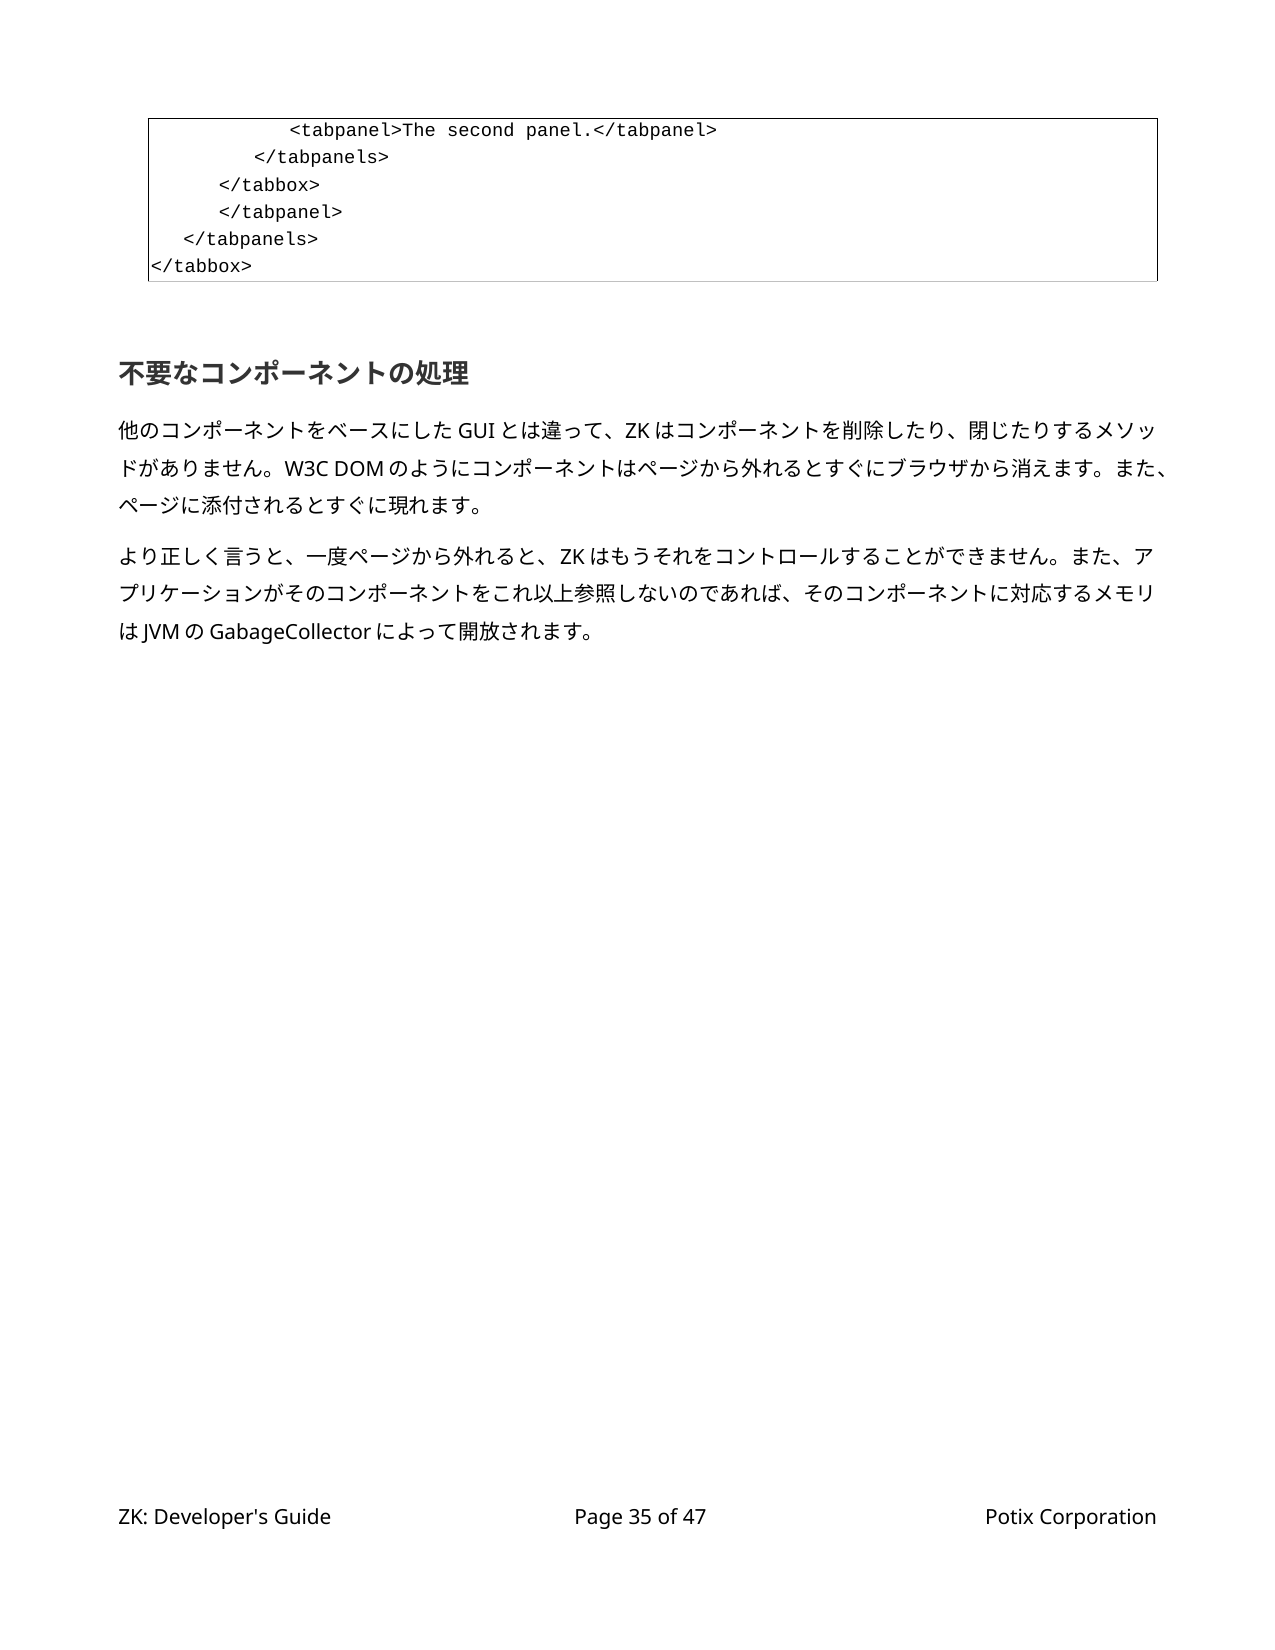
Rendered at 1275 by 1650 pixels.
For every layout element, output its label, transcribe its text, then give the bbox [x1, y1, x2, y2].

text </tabpanels> [149, 227, 1157, 251]
subtitle 不要なコンポーネントの処理 [118, 352, 1157, 391]
text 他のコンポーネントをベースにしたGUIとは違って、ZKはコンポーネントを削除したり、閉じたりするメソッドがありません。W3C DOMのようにコンポーネントはページから外れるとすぐにブラウザから消えます。また、ページに添付されるとすぐに現れます。 [118, 415, 1157, 520]
text </tabpanel> [149, 200, 1157, 224]
text </tabbox> [149, 254, 1157, 281]
text <tabpanel>The second panel.</tabpanel> [149, 119, 1157, 142]
text </tabpanels> [149, 145, 1157, 169]
text </tabbox> [149, 172, 1157, 197]
text より正しく言うと、一度ページから外れると、ZKはもうそれをコントロールすることができません。また、アプリケーションがそのコンポーネントをこれ以上参照しないのであれば、そのコンポーネントに対応するメモリはJVMのGabageCollectorによって開放されます。 [118, 540, 1157, 645]
